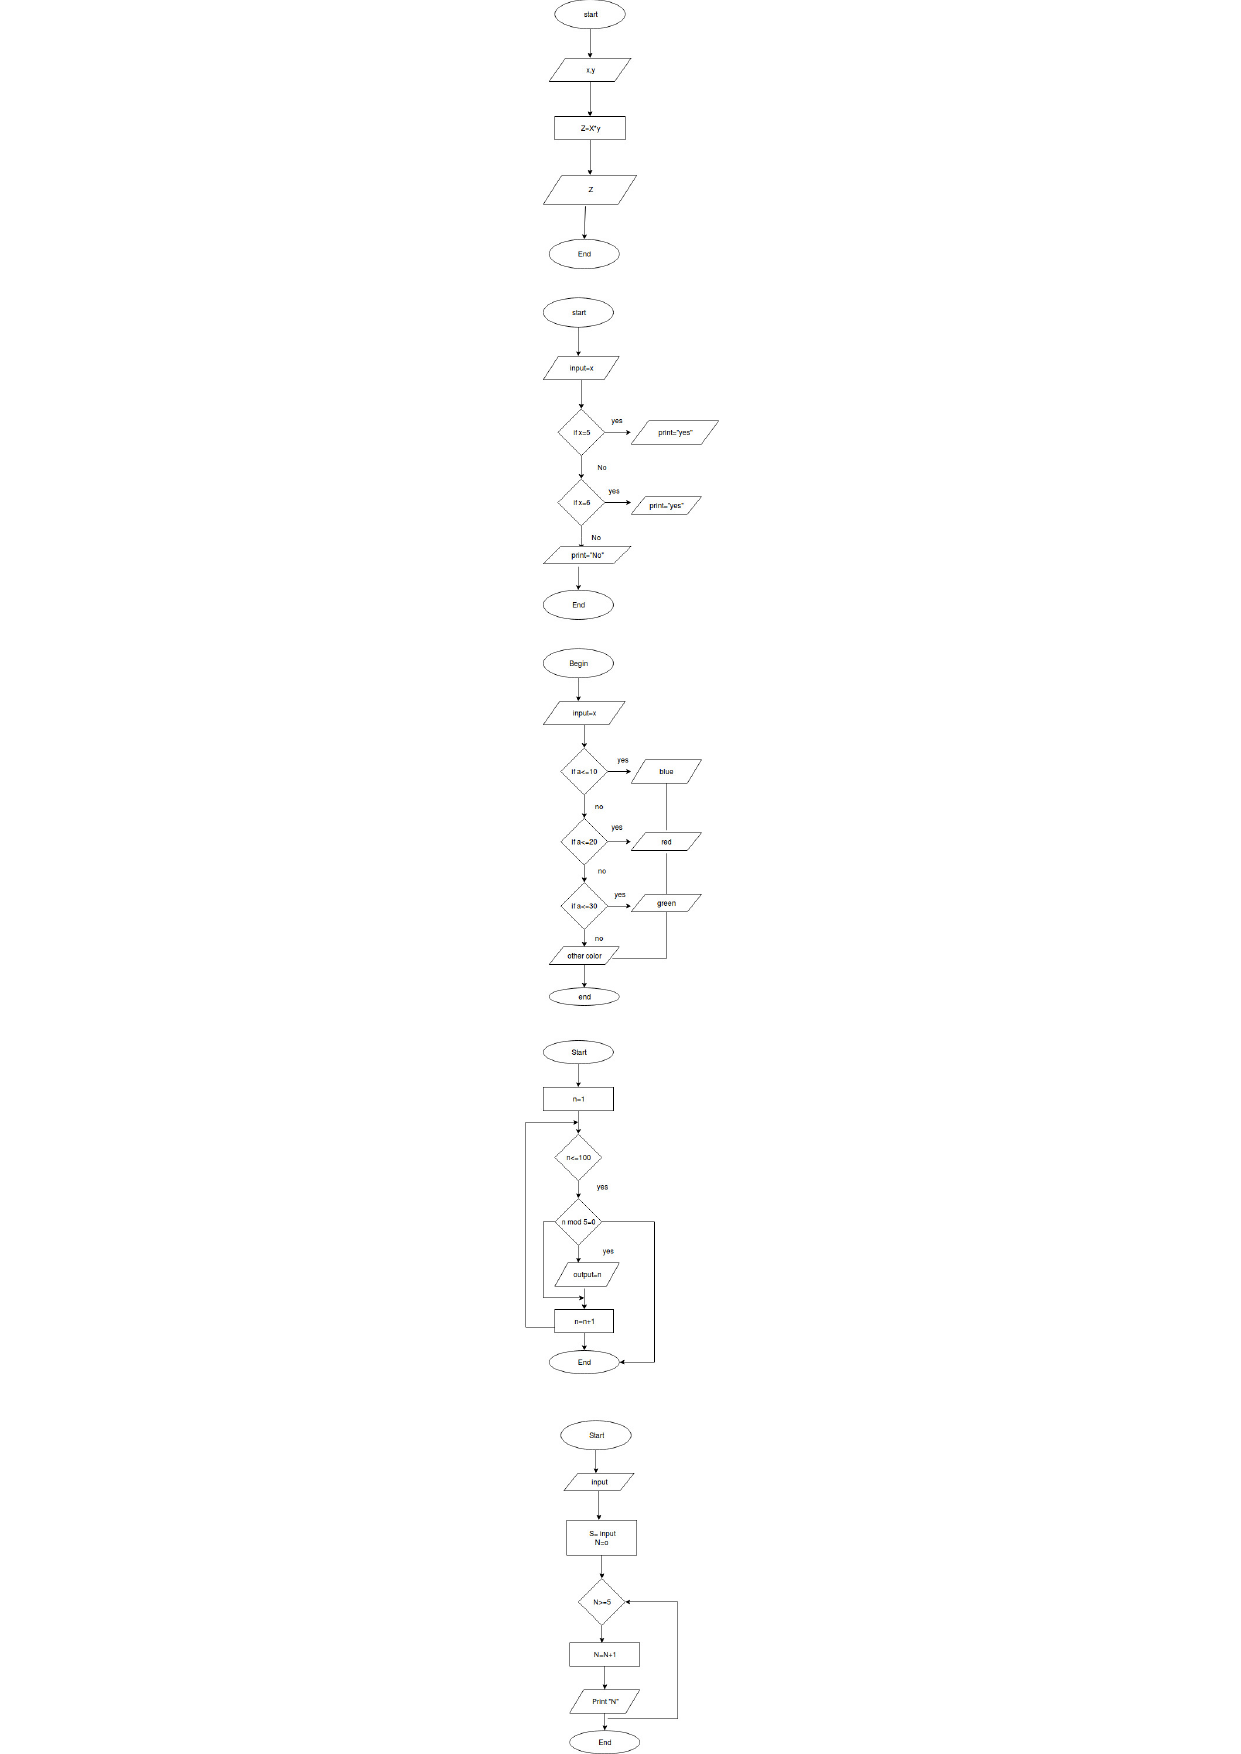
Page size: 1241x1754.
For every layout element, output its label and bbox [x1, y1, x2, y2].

picture [521, 0, 719, 1754]
